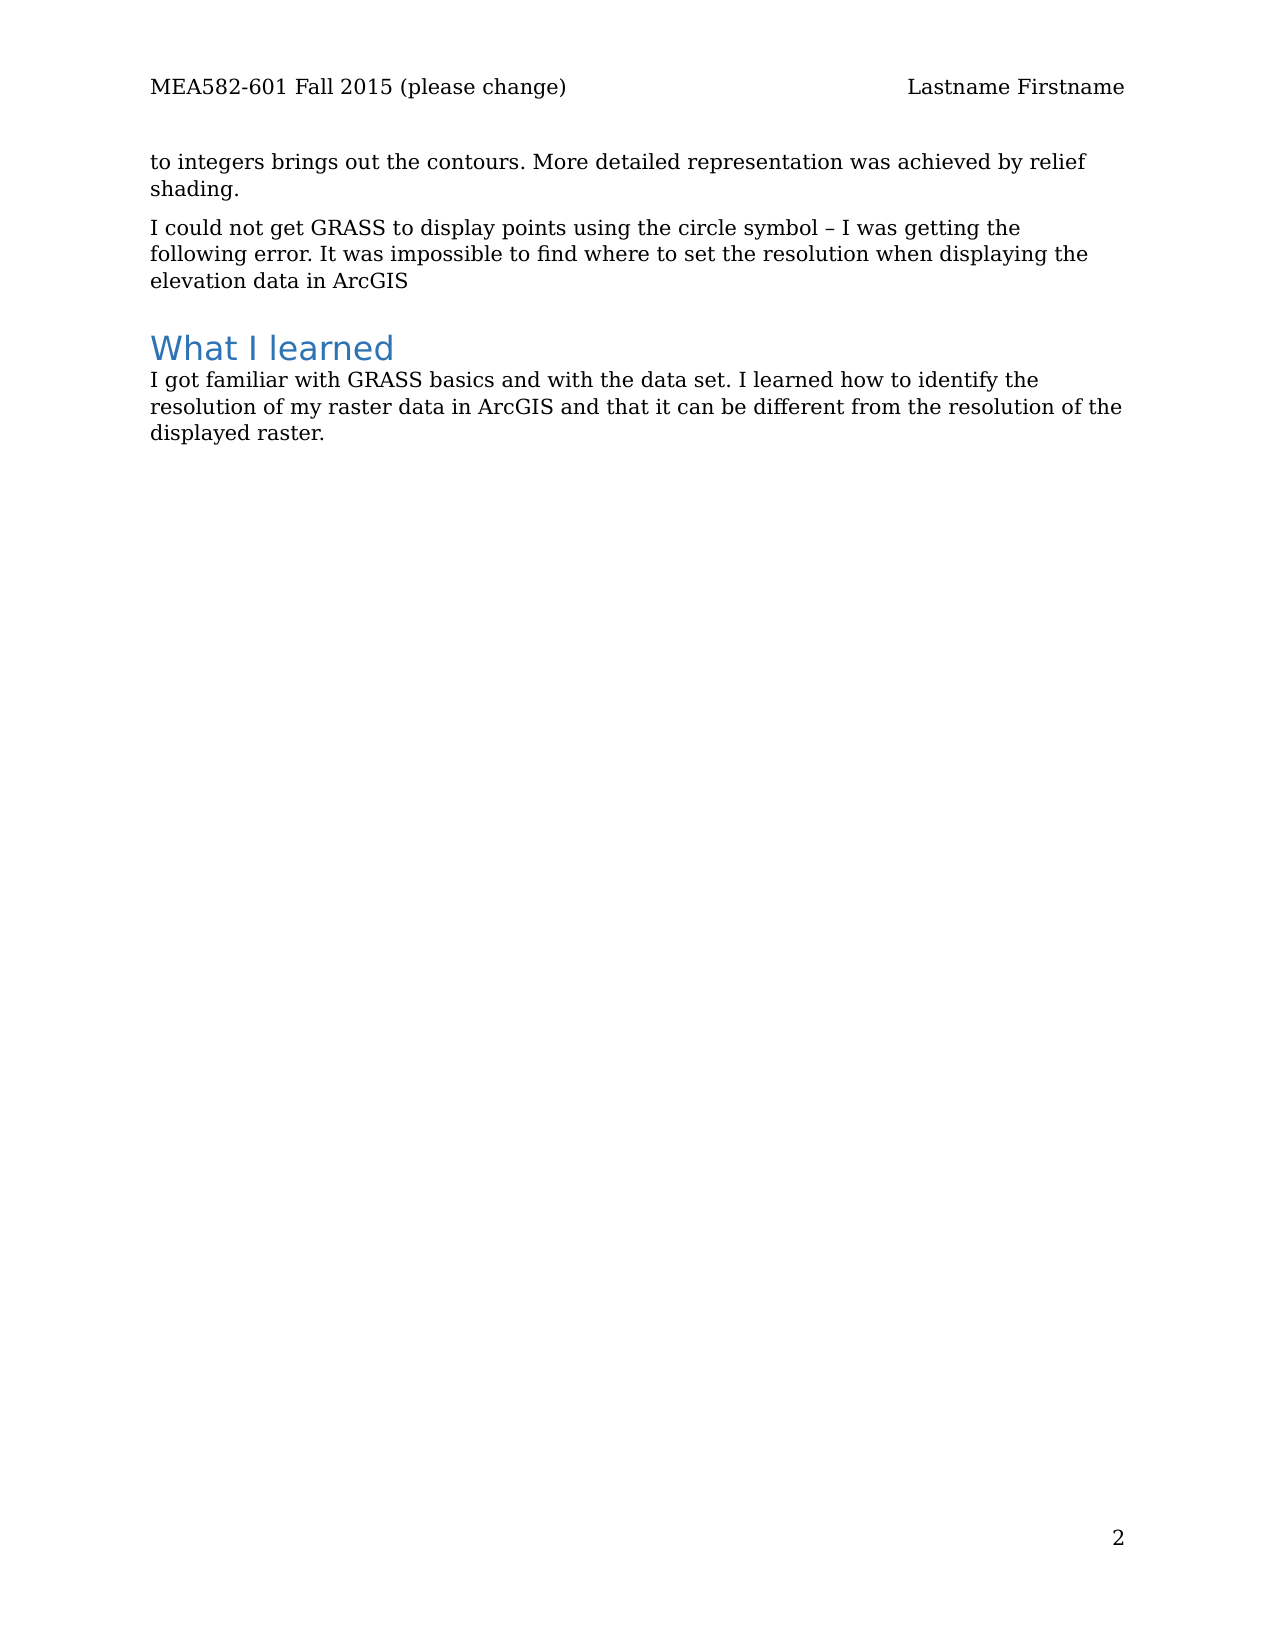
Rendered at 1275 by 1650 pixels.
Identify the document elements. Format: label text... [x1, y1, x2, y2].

text I got familiar with GRASS basics and with the data set. I learned how to identify the resolution of my raster data in ArcGIS and that it can be different from the resolution of the displayed raster. [150, 368, 1125, 446]
text to integers brings out the contours. More detailed representation was achieved by relief shading. [150, 150, 1125, 201]
subtitle What I learned [150, 329, 1125, 368]
text I could not get GRASS to display points using the circle symbol – I was getting the following error. It was impossible to find where to set the resolution when displaying the elevation data in ArcGIS [150, 216, 1125, 293]
